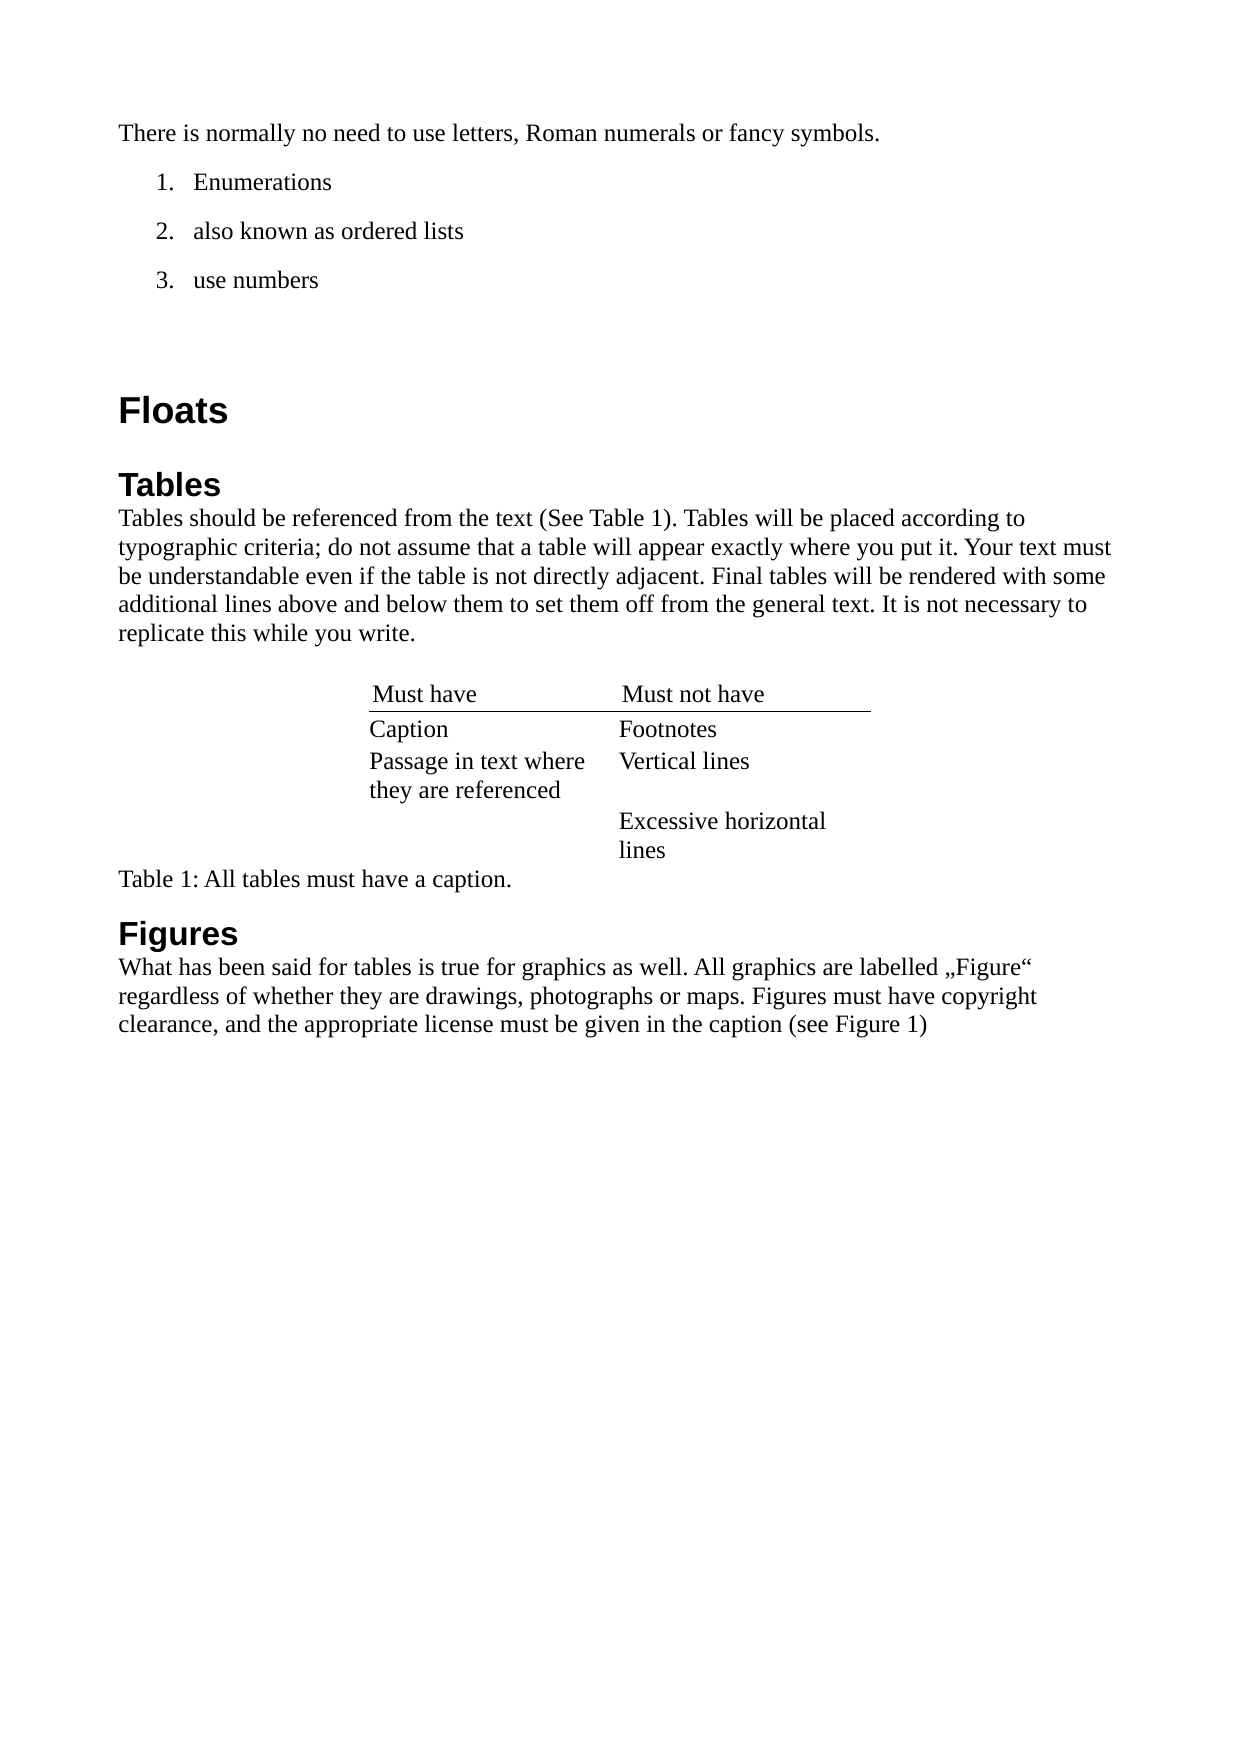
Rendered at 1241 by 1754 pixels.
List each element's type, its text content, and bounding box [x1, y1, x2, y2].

subtitle Tables [118, 465, 1122, 503]
text Tables should be referenced from the text (See Table 1). Tables will be placed according to typographic criteria; do not assume that a table will appear exactly where you put it. Your text must be understandable even if the table is not directly adjacent. Final tables will be rendered with some additional lines above and below them to set them off from the general text. It is not necessary to replicate this while you write. [118, 503, 1122, 647]
table_cell [369, 804, 618, 864]
table_cell Footnotes [619, 712, 871, 743]
table_header Must have [369, 676, 618, 711]
subtitle Figures [118, 913, 1122, 952]
text Table 1: All tables must have a caption. [118, 864, 1122, 893]
table_header Must not have [619, 676, 871, 711]
subtitle Floats [118, 388, 1122, 432]
text What has been said for tables is true for graphics as well. All graphics are labelled „Figure“ regardless of whether they are drawings, photographs or maps. Figures must have copyright clearance, and the appropriate license must be given in the caption (see Figure 1) [118, 952, 1122, 1038]
list Enumerations [156, 167, 1122, 196]
text There is normally no need to use letters, Roman numerals or fancy symbols. [118, 118, 1122, 147]
table_cell Caption [369, 712, 618, 743]
table_cell Excessive horizontal lines [619, 804, 871, 864]
list also known as ordered lists [156, 216, 1122, 245]
table_cell Vertical lines [619, 743, 871, 803]
table_cell Passage in text where they are referenced [369, 743, 618, 803]
list use numbers [156, 265, 1122, 294]
